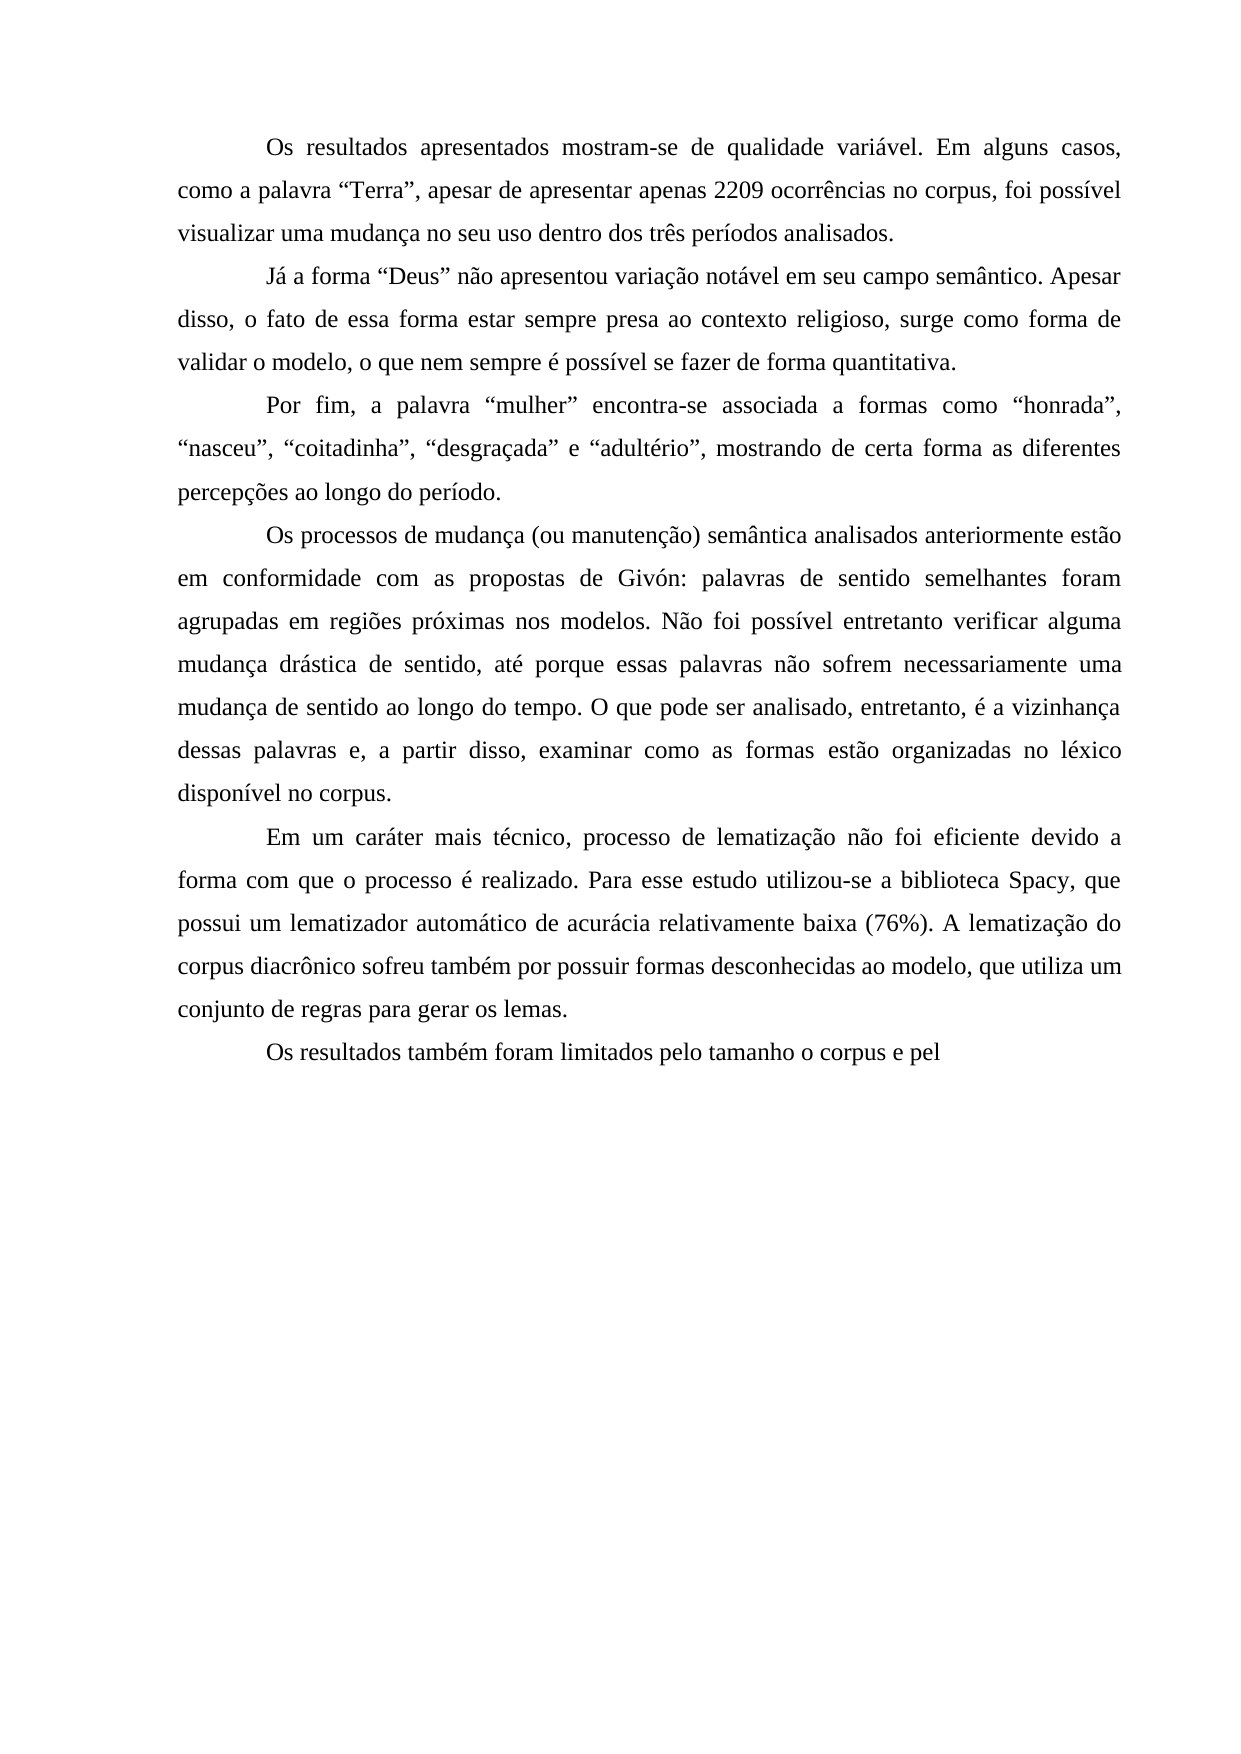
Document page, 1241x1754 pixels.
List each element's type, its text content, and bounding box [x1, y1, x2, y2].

text Já a forma “Deus” não apresentou variação notável em seu campo semântico. Apesar disso, o fato de essa forma estar sempre presa ao contexto religioso, surge como forma de validar o modelo, o que nem sempre é possível se fazer de forma quantitativa. [177, 261, 1122, 376]
text Os resultados também foram limitados pelo tamanho o corpus e pel [177, 1037, 1122, 1066]
text Os resultados apresentados mostram-se de qualidade variável. Em alguns casos, como a palavra “Terra”, apesar de apresentar apenas 2209 ocorrências no corpus, foi possível visualizar uma mudança no seu uso dentro dos três períodos analisados. [177, 132, 1122, 247]
text Os processos de mudança (ou manutenção) semântica analisados anteriormente estão em conformidade com as propostas de Givón: palavras de sentido semelhantes foram agrupadas em regiões próximas nos modelos. Não foi possível entretanto verificar alguma mudança drástica de sentido, até porque essas palavras não sofrem necessariamente uma mudança de sentido ao longo do tempo. O que pode ser analisado, entretanto, é a vizinhança dessas palavras e, a partir disso, examinar como as formas estão organizadas no léxico disponível no corpus. [177, 520, 1122, 807]
text Em um caráter mais técnico, processo de lematização não foi eficiente devido a forma com que o processo é realizado. Para esse estudo utilizou-se a biblioteca Spacy, que possui um lematizador automático de acurácia relativamente baixa (76%). A lematização do corpus diacrônico sofreu também por possuir formas desconhecidas ao modelo, que utiliza um conjunto de regras para gerar os lemas. [177, 822, 1122, 1023]
text Por fim, a palavra “mulher” encontra-se associada a formas como “honrada”, “nasceu”, “coitadinha”, “desgraçada” e “adultério”, mostrando de certa forma as diferentes percepções ao longo do período. [177, 390, 1122, 505]
